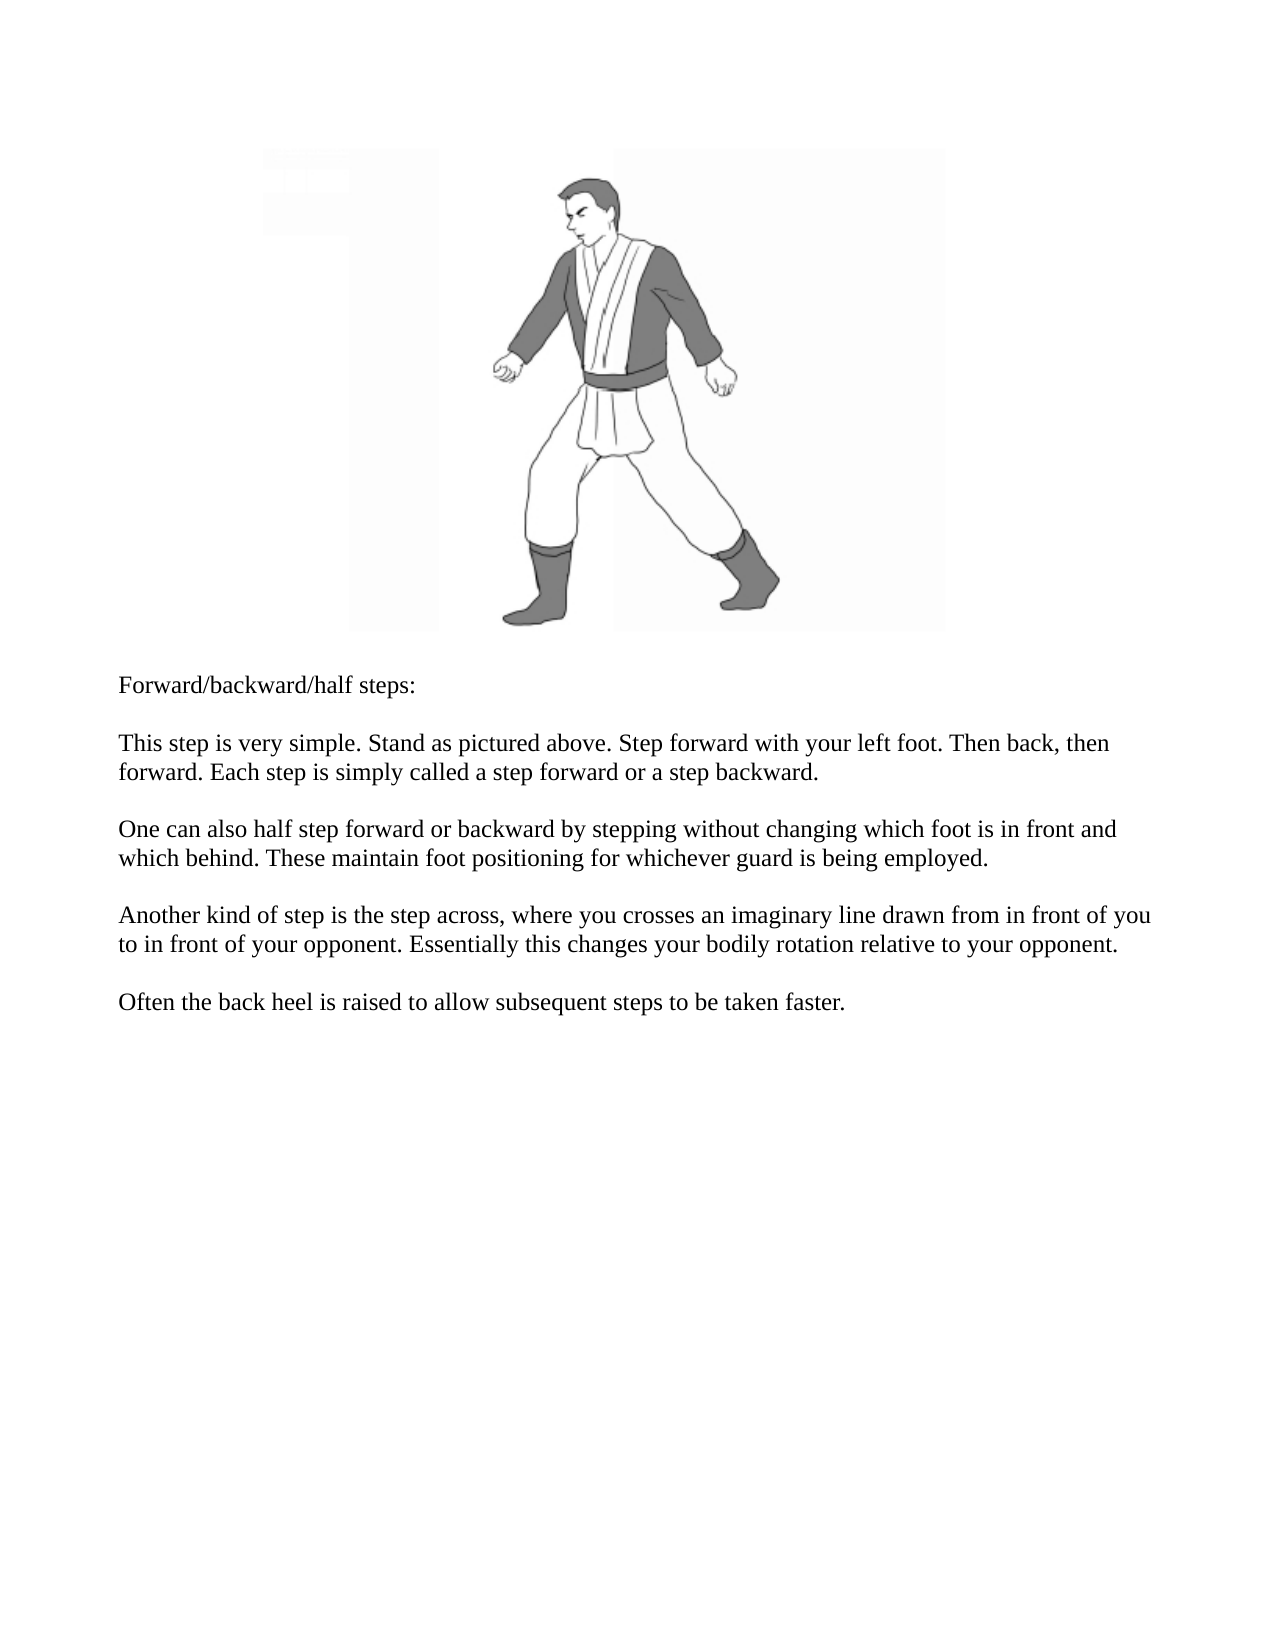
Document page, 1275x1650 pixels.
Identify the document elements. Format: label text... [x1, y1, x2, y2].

text One can also half step forward or backward by stepping without changing which foot is in front and which behind. These maintain foot positioning for whichever guard is being employed. [118, 814, 1157, 872]
text Often the back heel is raised to allow subsequent steps to be taken faster. [118, 987, 1157, 1015]
picture [184, 118, 1091, 642]
text This step is very simple. Stand as pictured above. Step forward with your left foot. Then back, then forward. Each step is simply called a step forward or a step backward. [118, 728, 1157, 785]
text Another kind of step is the step across, where you crosses an imaginary line drawn from in front of you to in front of your opponent. Essentially this changes your bodily rotation relative to your opponent. [118, 900, 1157, 958]
text Forward/backward/half steps: [118, 670, 1157, 699]
